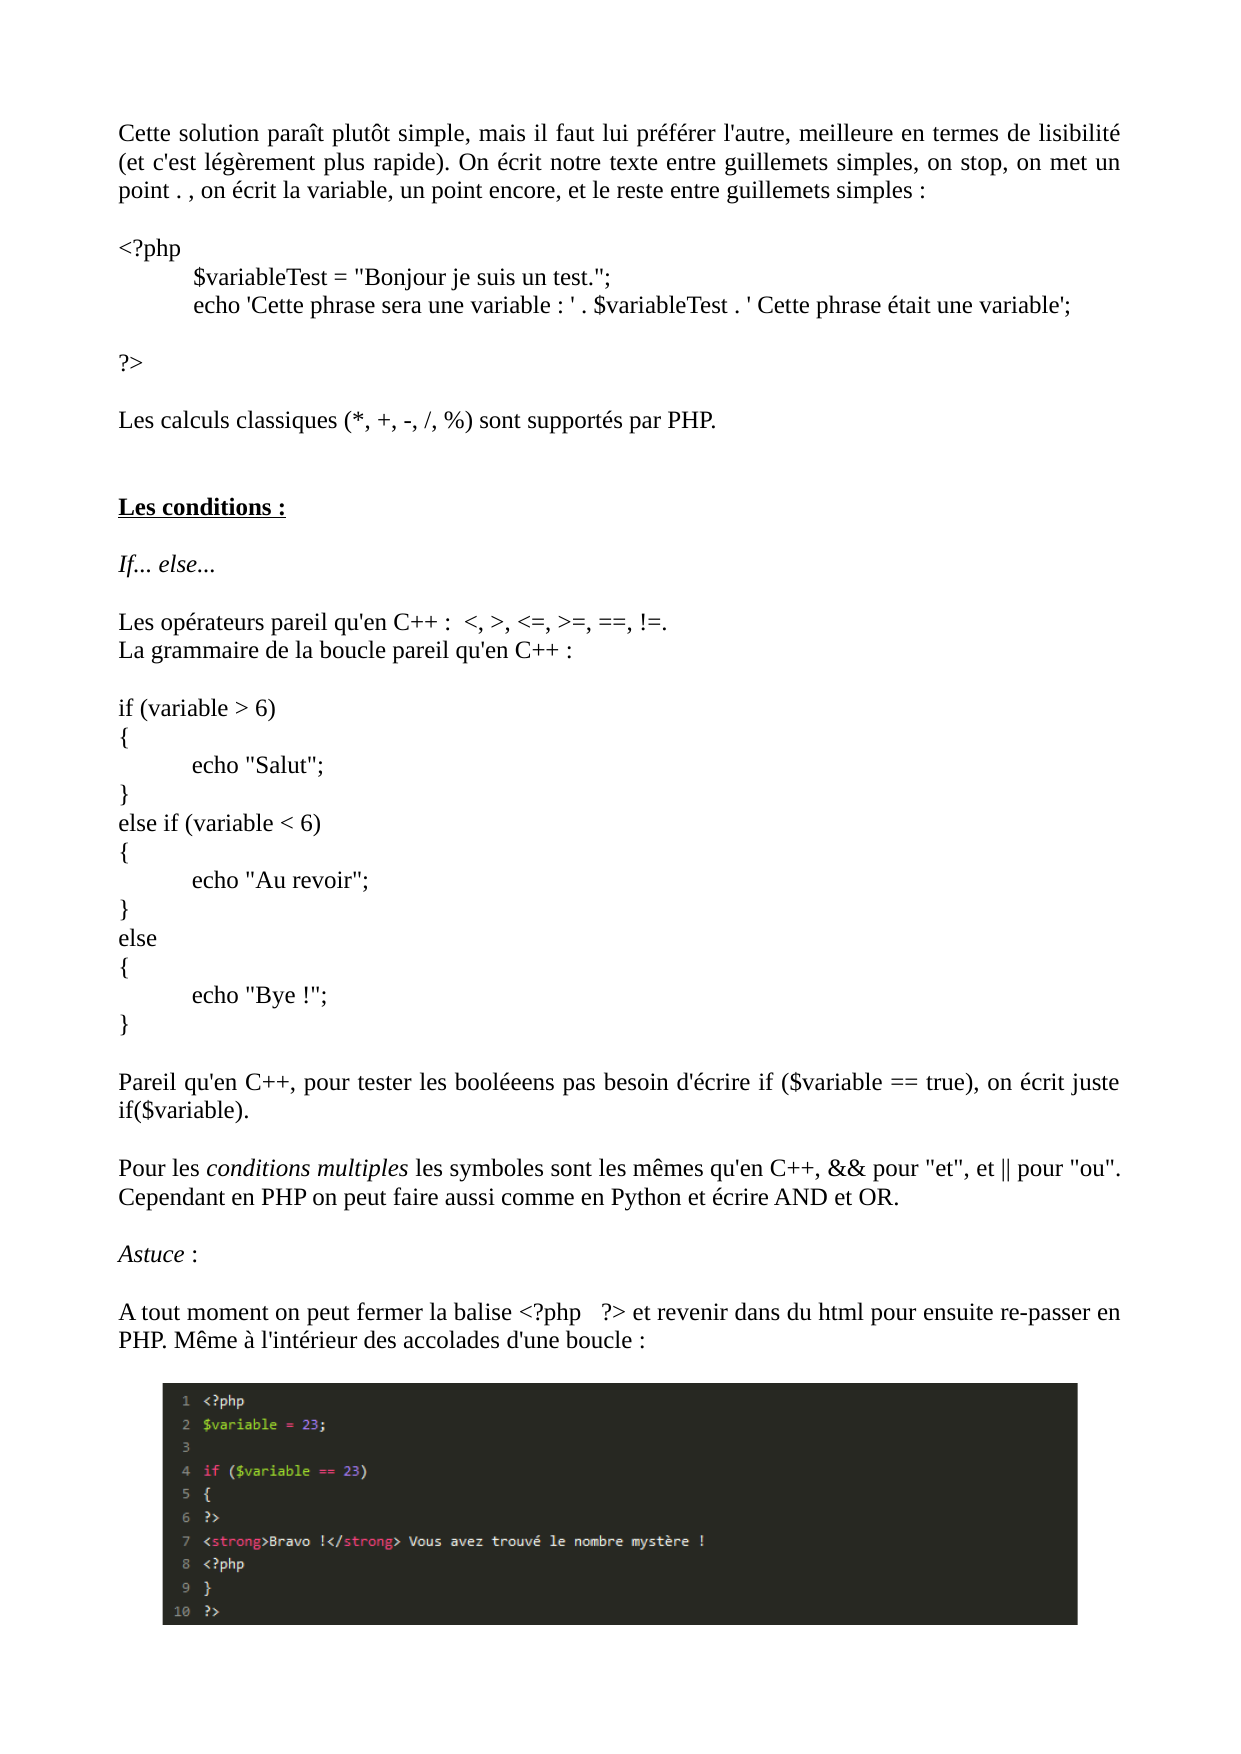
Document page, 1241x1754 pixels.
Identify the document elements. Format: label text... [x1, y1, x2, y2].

text <?php [118, 233, 1122, 262]
text { [118, 722, 1122, 751]
text Astuce : [118, 1239, 1122, 1268]
text Pareil qu'en C++, pour tester les booléeens pas besoin d'écrire if ($variable == true), on écrit juste if($variable). [118, 1067, 1122, 1124]
text } [118, 779, 1122, 808]
text echo "Au revoir"; [118, 866, 1122, 894]
text Cette solution paraît plutôt simple, mais il faut lui préférer l'autre, meilleure en termes de lisibilité (et c'est légèrement plus rapide). On écrit notre texte entre guillemets simples, on stop, on met un point . , on écrit la variable, un point encore, et le reste entre guillemets simples : [118, 118, 1122, 204]
text echo "Salut"; [118, 751, 1122, 779]
text Les conditions : [118, 492, 1122, 521]
text echo "Bye !"; [118, 981, 1122, 1009]
text Les opérateurs pareil qu'en C++ : <, >, <=, >=, ==, !=. [118, 607, 1122, 636]
text echo 'Cette phrase sera une variable : ' . $variableTest . ' Cette phrase était une variable'; [118, 291, 1122, 319]
text Les calculs classiques (*, +, -, /, %) sont supportés par PHP. [118, 406, 1122, 434]
text else if (variable < 6) [118, 808, 1122, 837]
text La grammaire de la boucle pareil qu'en C++ : [118, 636, 1122, 664]
text if (variable > 6) [118, 693, 1122, 722]
text If... else... [118, 549, 1122, 578]
text { [118, 952, 1122, 981]
text else [118, 923, 1122, 952]
text $variableTest = "Bonjour je suis un test."; [118, 262, 1122, 291]
text A tout moment on peut fermer la balise <?php ?> et revenir dans du html pour ensuite re-passer en PHP. Même à l'intérieur des accolades d'une boucle : [118, 1297, 1122, 1354]
text { [118, 837, 1122, 866]
text } [118, 894, 1122, 923]
text Pour les conditions multiples les symboles sont les mêmes qu'en C++, && pour "et", et || pour "ou". Cependant en PHP on peut faire aussi comme en Python et écrire AND et OR. [118, 1153, 1122, 1211]
text } [118, 1009, 1122, 1038]
text ?> [118, 348, 1122, 377]
